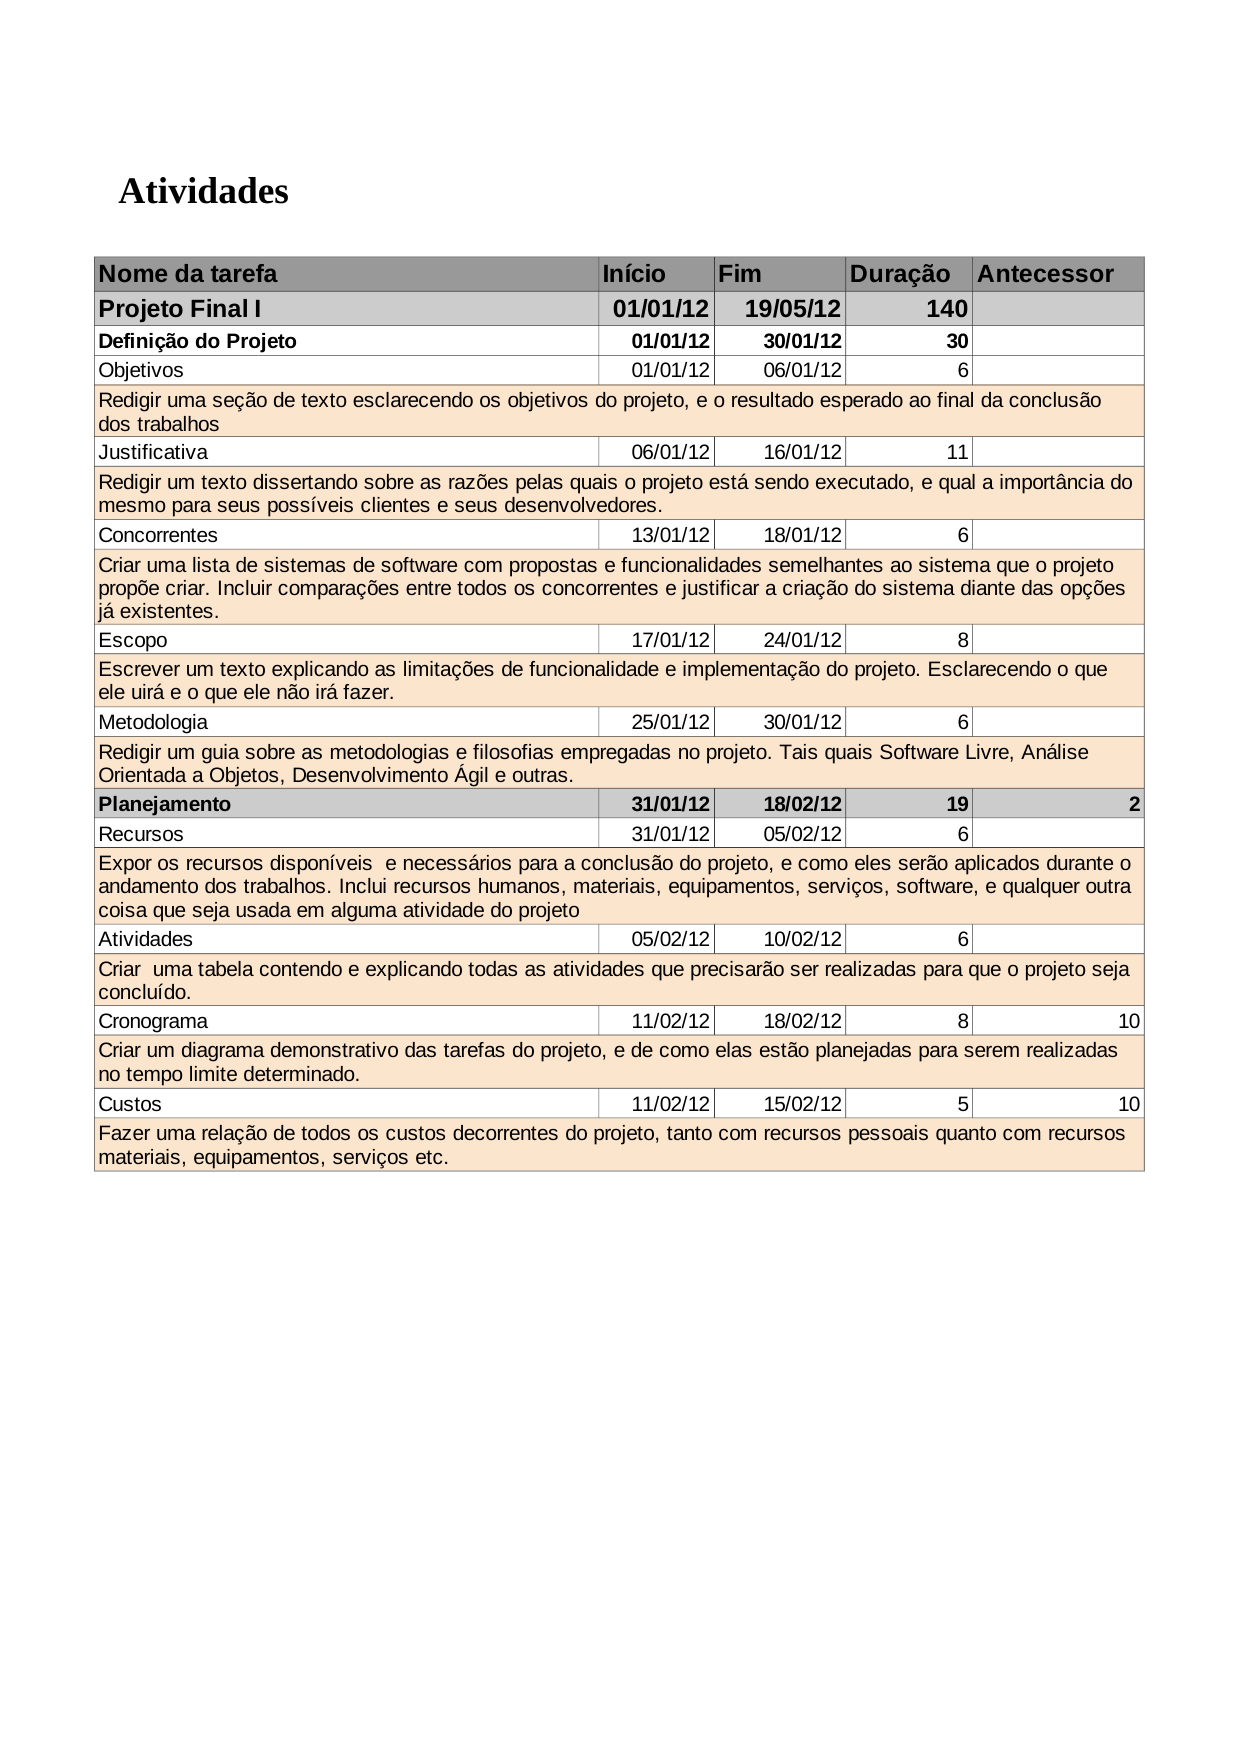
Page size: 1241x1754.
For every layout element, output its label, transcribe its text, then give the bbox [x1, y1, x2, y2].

subtitle Atividades [118, 168, 1122, 211]
